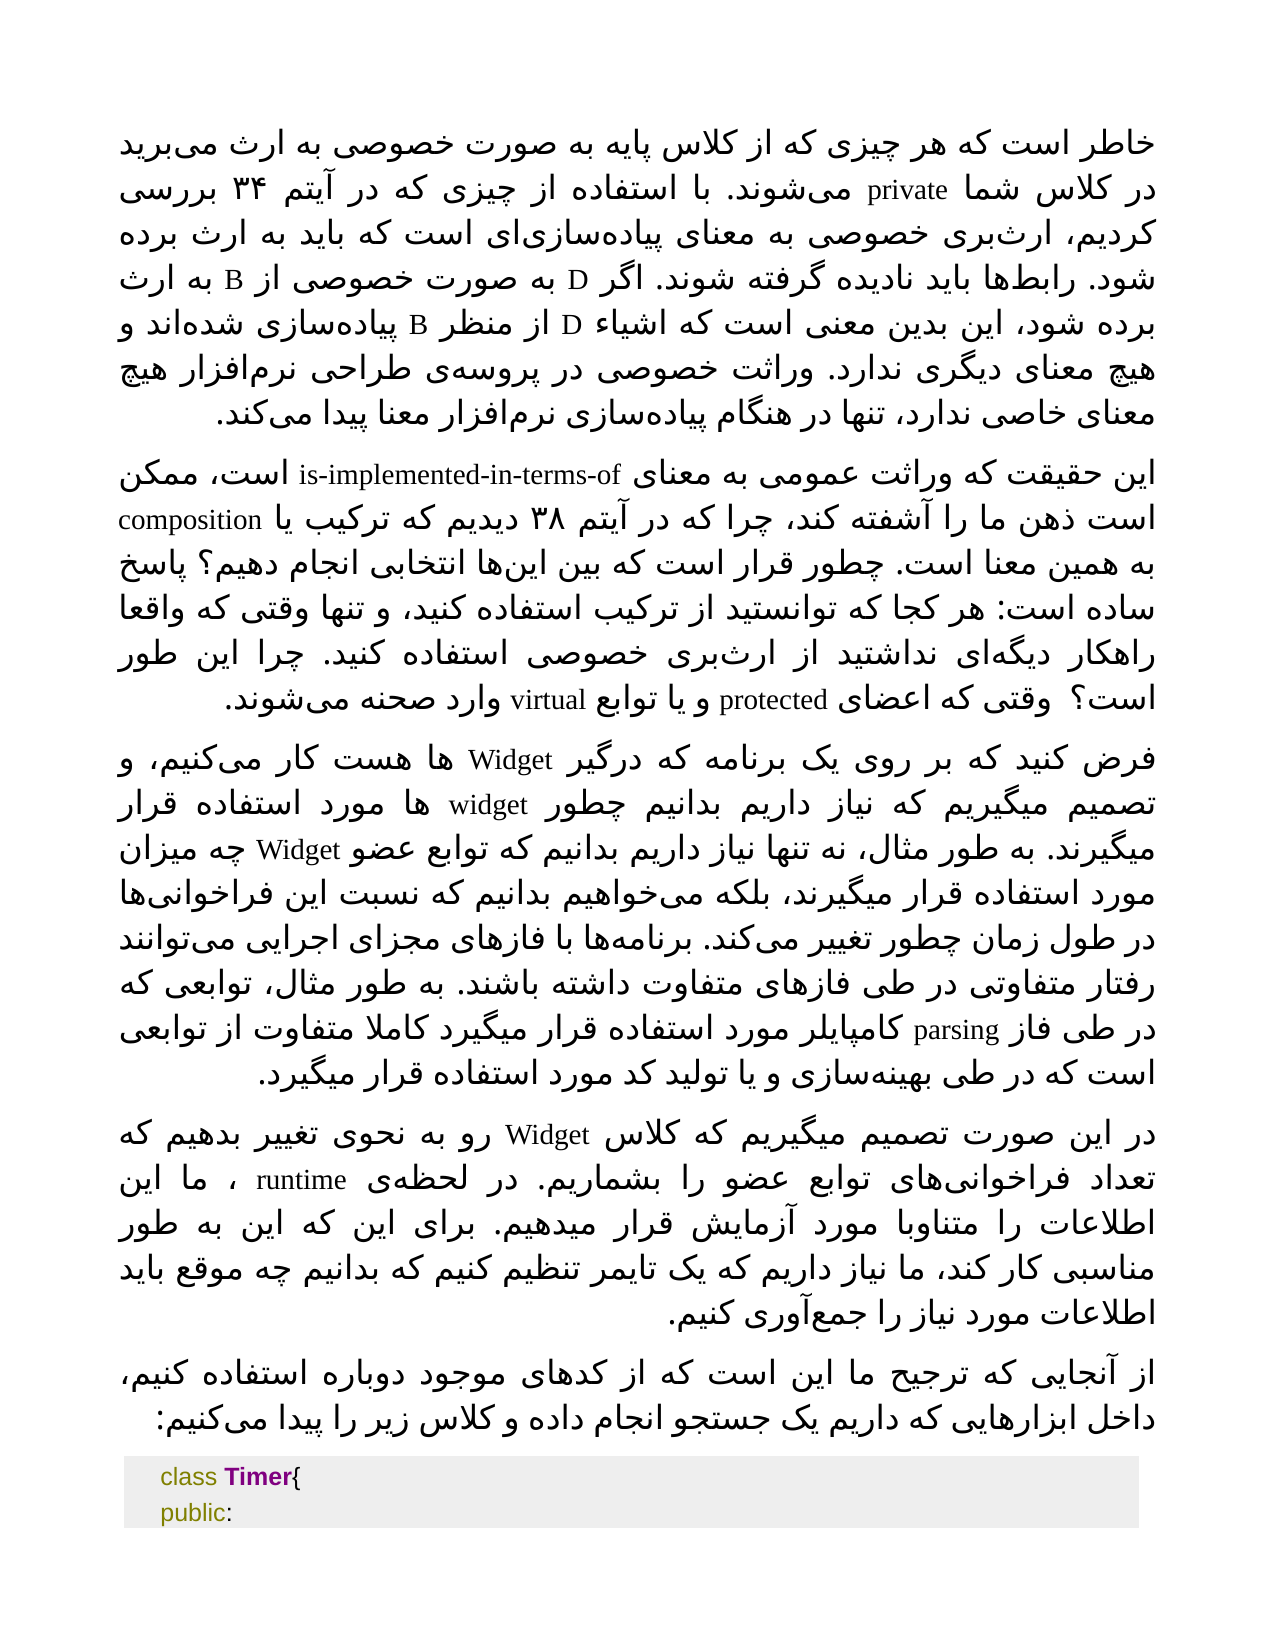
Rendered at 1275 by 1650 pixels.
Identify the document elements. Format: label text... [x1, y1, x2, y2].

text این رفتار‌ها برای ما یک معنا خواهند داشت. ارث‌بری عمومی به معنای is-implemented-in-terms-of خواهد بود. اگر شما یک کلاس به نام D بسازید که به صورت خصوصی از کلاس B ارث‌بری کند، شما این کار را انجام میدهید چون می‌خواهید از برخی ویژگی‌های موجود در B که به آن‌ها علاقه‌مند هستید استفاده کنید. بنابراین، وراثت خصوصی یک تکنیک پیاده‌سازی بوده(به همین خاطر است که هر چیزی که از کلاس پایه به صورت خصوصی به ارث می‌برید در کلاس شما private می‌شوند. با استفاده از چیزی که در آیتم ۳۴ بررسی کردیم، ارث‌بری خصوصی به معنای پیاده‌سازی‌ای است که باید به ارث برده شود. رابط‌ها باید نادیده گرفته شوند. اگر D به صورت خصوصی از B به ارث برده شود، این بدین معنی است که اشیاء D از منظر B پیاده‌سازی شده‌اند و هیچ معنای دیگری ندارد. وراثت خصوصی در پروسه‌ی طراحی نرم‌افزار هیچ معنای خاصی ندارد، تنها در هنگام پیاده‌سازی نرم‌افزار معنا پیدا می‌کند. [118, 118, 1157, 433]
text در این صورت تصمیم میگیریم که کلاس Widget رو به نحوی تغییر بدهیم که تعداد فراخوانی‌های توابع عضو را بشماریم. در لحظه‌ی runtime ، ما این اطلاعات را متناوبا مورد آزمایش قرار میدهیم. برای این که این به طور مناسبی کار کند، ما نیاز داریم که یک تایمر تنظیم کنیم که بدانیم چه موقع باید اطلاعات مورد نیاز را جمع‌آوری کنیم. [118, 1108, 1157, 1333]
text از آنجایی که ترجیح ما این است که از کد‌های موجود دوباره استفاده کنیم، داخل ابزار‌هایی که داریم یک جستجو انجام داده و کلاس زیر را پیدا می‌کنیم: [118, 1348, 1157, 1438]
text این حقیقت که وراثت عمومی به معنای is-implemented-in-terms-of است، ممکن است ذهن ما را آشفته کند، چرا که در آیتم ۳۸ دیدیم که ترکیب یا composition به همین معنا است. چطور قرار است که بین این‌ها انتخابی انجام دهیم؟ پاسخ ساده است: هر کجا که توانستید از ترکیب استفاده کنید، و تنها وقتی که واقعا راهکار دیگه‌ای نداشتید از ارث‌بری خصوصی استفاده کنید. چرا این طور است؟ وقتی که اعضای protected و یا توابع virtual وارد صحنه می‌شوند. [118, 448, 1157, 718]
text public: [124, 1492, 1139, 1528]
text فرض کنید که بر روی یک برنامه که درگیر Widget ها هست کار می‌کنیم، و تصمیم میگیریم که نیاز داریم بدانیم چطور widget ها مورد استفاده قرار میگیرند. به طور مثال، نه تنها نیاز داریم بدانیم که توابع عضو Widget چه میزان مورد استفاده قرار میگیرند، بلکه می‌خواهیم بدانیم که نسبت این فراخوانی‌ها در طول زمان چطور تغییر می‌کند. برنامه‌ها با فاز‌های مجزای اجرایی می‌توانند رفتار متفاوتی در طی فاز‌های متفاوت داشته باشند. به طور مثال، توابعی که در طی فاز parsing کامپایلر مورد استفاده قرار میگیرد کاملا متفاوت از توابعی است که در طی بهینه‌سازی و یا تولید کد مورد استفاده قرار میگیرد. [118, 733, 1157, 1093]
text class Timer{ [124, 1456, 1139, 1492]
